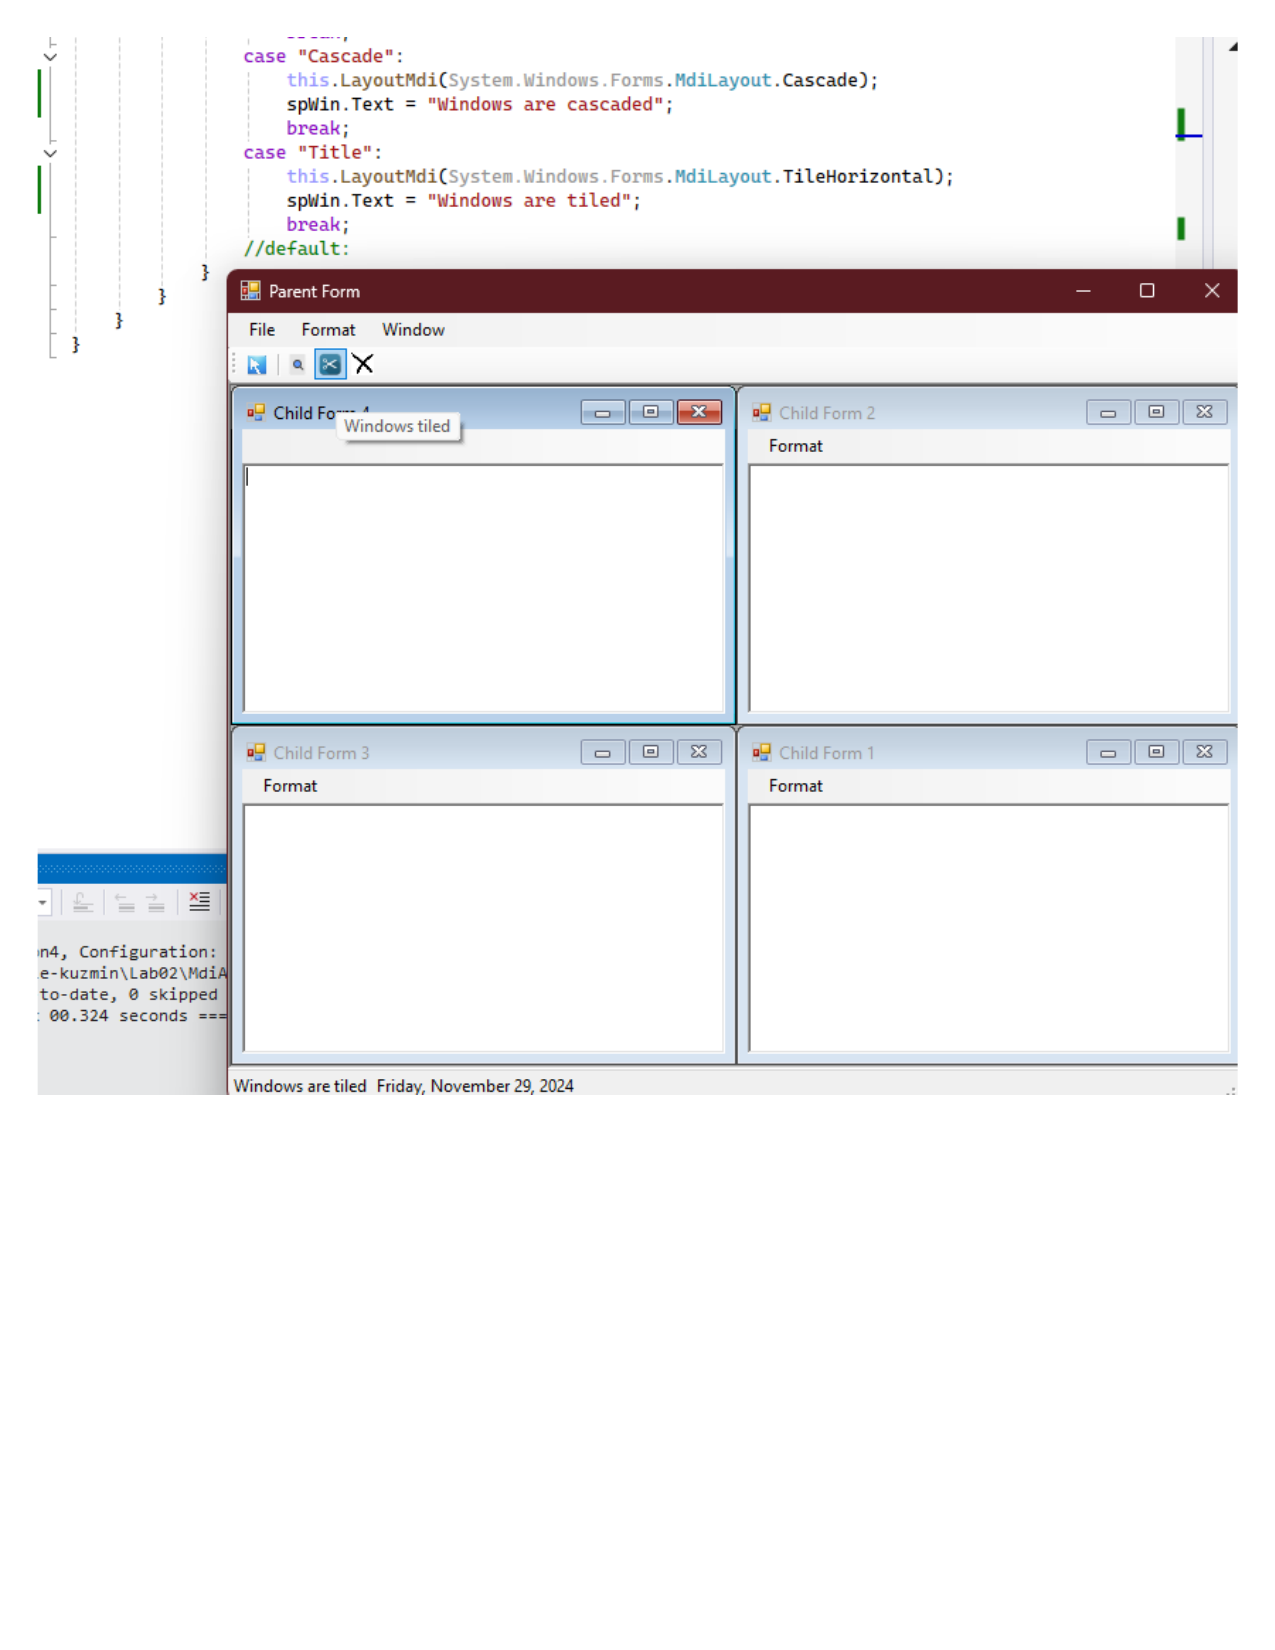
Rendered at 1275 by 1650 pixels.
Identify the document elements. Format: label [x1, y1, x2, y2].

picture [37, 37, 1238, 1095]
